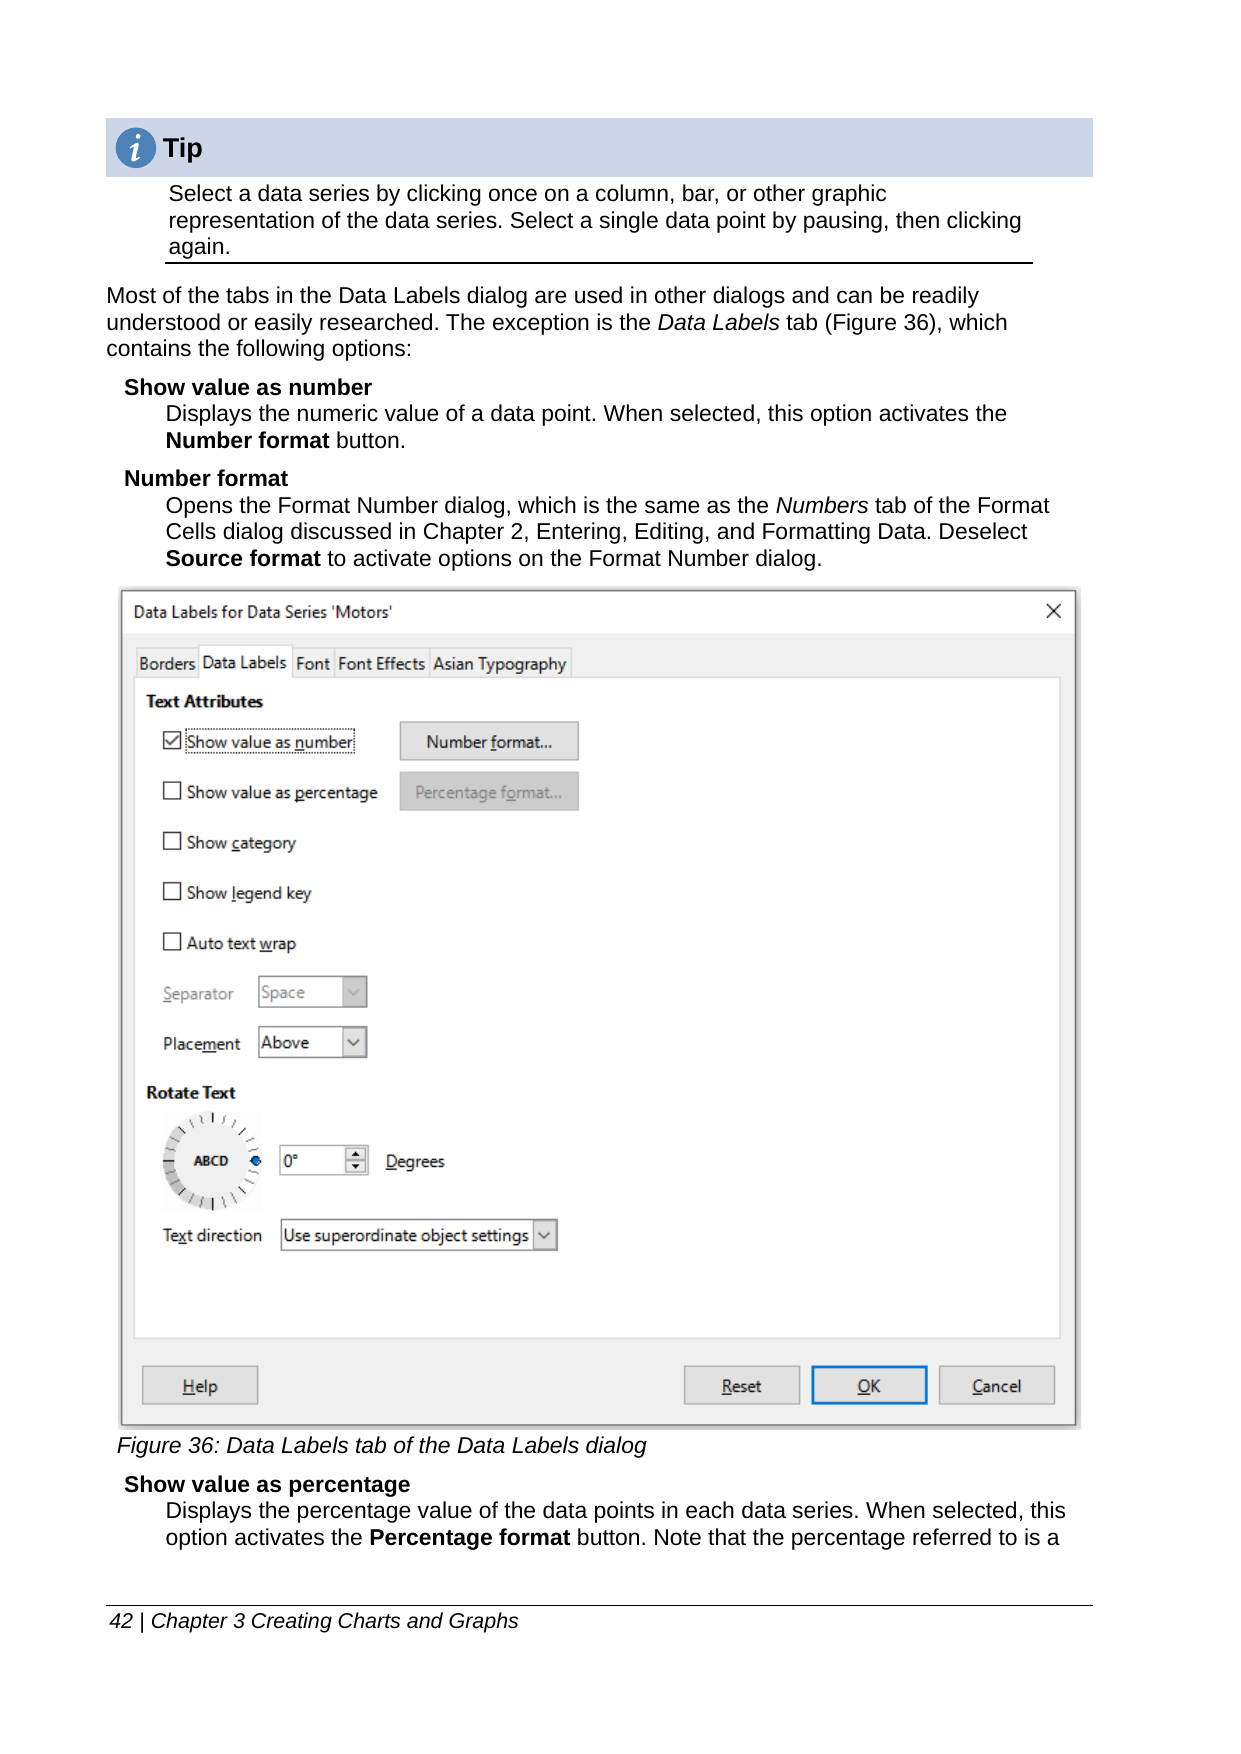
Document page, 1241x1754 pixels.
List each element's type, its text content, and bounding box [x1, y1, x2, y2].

text Most of the tabs in the Data Labels dialog are used in other dialogs and can be readily understood or easily researched. The exception is the Data Labels tab (Figure 36), which contains the following options: [106, 282, 1093, 361]
text Number format [124, 465, 1093, 492]
subtitle Tip [106, 118, 1093, 177]
text Select a data series by clicking once on a column, bar, or other graphic representation of the data series. Select a single data point by pausing, then clicking again. [165, 177, 1033, 262]
text Opens the Format Number dialog, which is the same as the Numbers tab of the Format Cells dialog discussed in Chapter 2, Entering, Editing, and Formatting Data. Deselect Source format to activate options on the Format Number dialog. [165, 492, 1093, 571]
picture [117, 586, 1082, 1430]
text Figure 36: Data Labels tab of the Data Labels dialog [115, 583, 1084, 1459]
text Show value as number [124, 374, 1093, 400]
text Displays the numeric value of a data point. When selected, this option activates the Number format button. [165, 400, 1093, 453]
text Show value as percentage [124, 1471, 1093, 1497]
text Displays the percentage value of the data points in each data series. When selected, this option activates the Percentage format button. Note that the percentage referred to is a [165, 1497, 1093, 1550]
